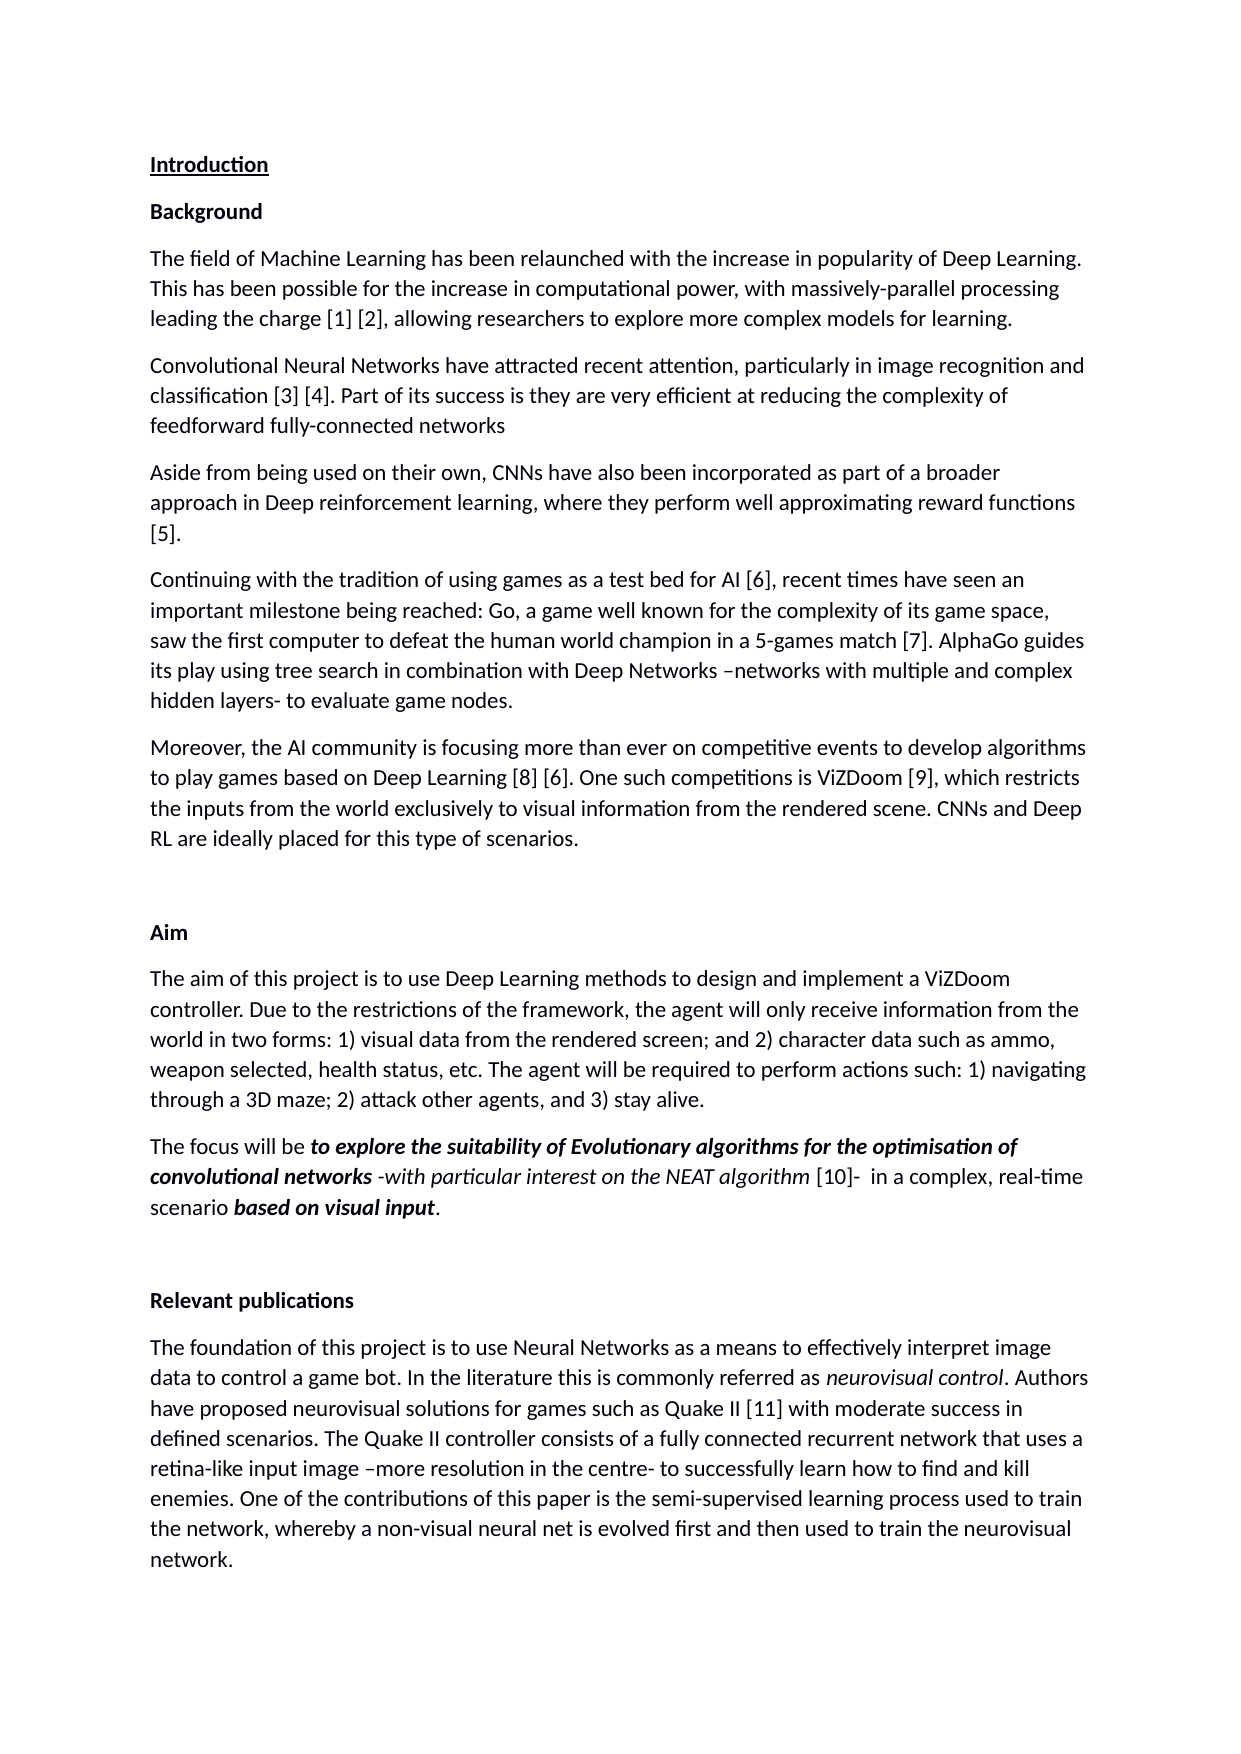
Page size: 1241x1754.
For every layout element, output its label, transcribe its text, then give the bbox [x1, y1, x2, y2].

text Relevant publications [150, 1286, 1090, 1314]
text Continuing with the tradition of using games as a test bed for AI [6], recent times have seen an important milestone being reached: Go, a game well known for the complexity of its game space, saw the first computer to defeat the human world champion in a 5-games match [7]. AlphaGo guides its play using tree search in combination with Deep Networks –networks with multiple and complex hidden layers- to evaluate game nodes. [150, 566, 1090, 714]
text Convolutional Neural Networks have attracted recent attention, particularly in image recognition and classification [3] [4]. Part of its success is they are very efficient at reducing the complexity of feedforward fully-connected networks [150, 351, 1090, 439]
text Moreover, the AI community is focusing more than ever on competitive events to develop algorithms to play games based on Deep Learning [8] [6]. One such competitions is ViZDoom [9], which restricts the inputs from the world exclusively to visual information from the rendered scene. CNNs and Deep RL are ideally placed for this type of scenarios. [150, 733, 1090, 852]
text Aside from being used on their own, CNNs have also been incorporated as part of a broader approach in Deep reinforcement learning, where they perform well approximating reward functions [5]. [150, 458, 1090, 547]
text Introduction [150, 150, 1090, 178]
text The aim of this project is to use Deep Learning methods to design and implement a ViZDoom controller. Due to the restrictions of the framework, the agent will only receive information from the world in two forms: 1) visual data from the rendered screen; and 2) character data such as ammo, weapon selected, health status, etc. The agent will be required to perform actions such: 1) navigating through a 3D maze; 2) attack other agents, and 3) stay alive. [150, 964, 1090, 1113]
text The focus will be to explore the suitability of Evolutionary algorithms for the optimisation of convolutional networks -with particular interest on the NEAT algorithm [10]- in a complex, real-time scenario based on visual input. [150, 1132, 1090, 1221]
text The field of Machine Learning has been relaunched with the increase in popularity of Deep Learning. This has been possible for the increase in computational power, with massively-parallel processing leading the charge [1] [2], allowing researchers to explore more complex models for learning. [150, 244, 1090, 332]
text The foundation of this project is to use Neural Networks as a means to effectively interpret image data to control a game bot. In the literature this is commonly referred as neurovisual control. Authors have proposed neurovisual solutions for games such as Quake II [11] with moderate success in defined scenarios. The Quake II controller consists of a fully connected recurrent network that uses a retina-like input image –more resolution in the centre- to successfully learn how to find and kill enemies. One of the contributions of this paper is the semi-supervised learning process used to train the network, whereby a non-visual neural net is evolved first and then used to train the neurovisual network. [150, 1333, 1090, 1573]
text Aim [150, 918, 1090, 946]
text Background [150, 197, 1090, 225]
